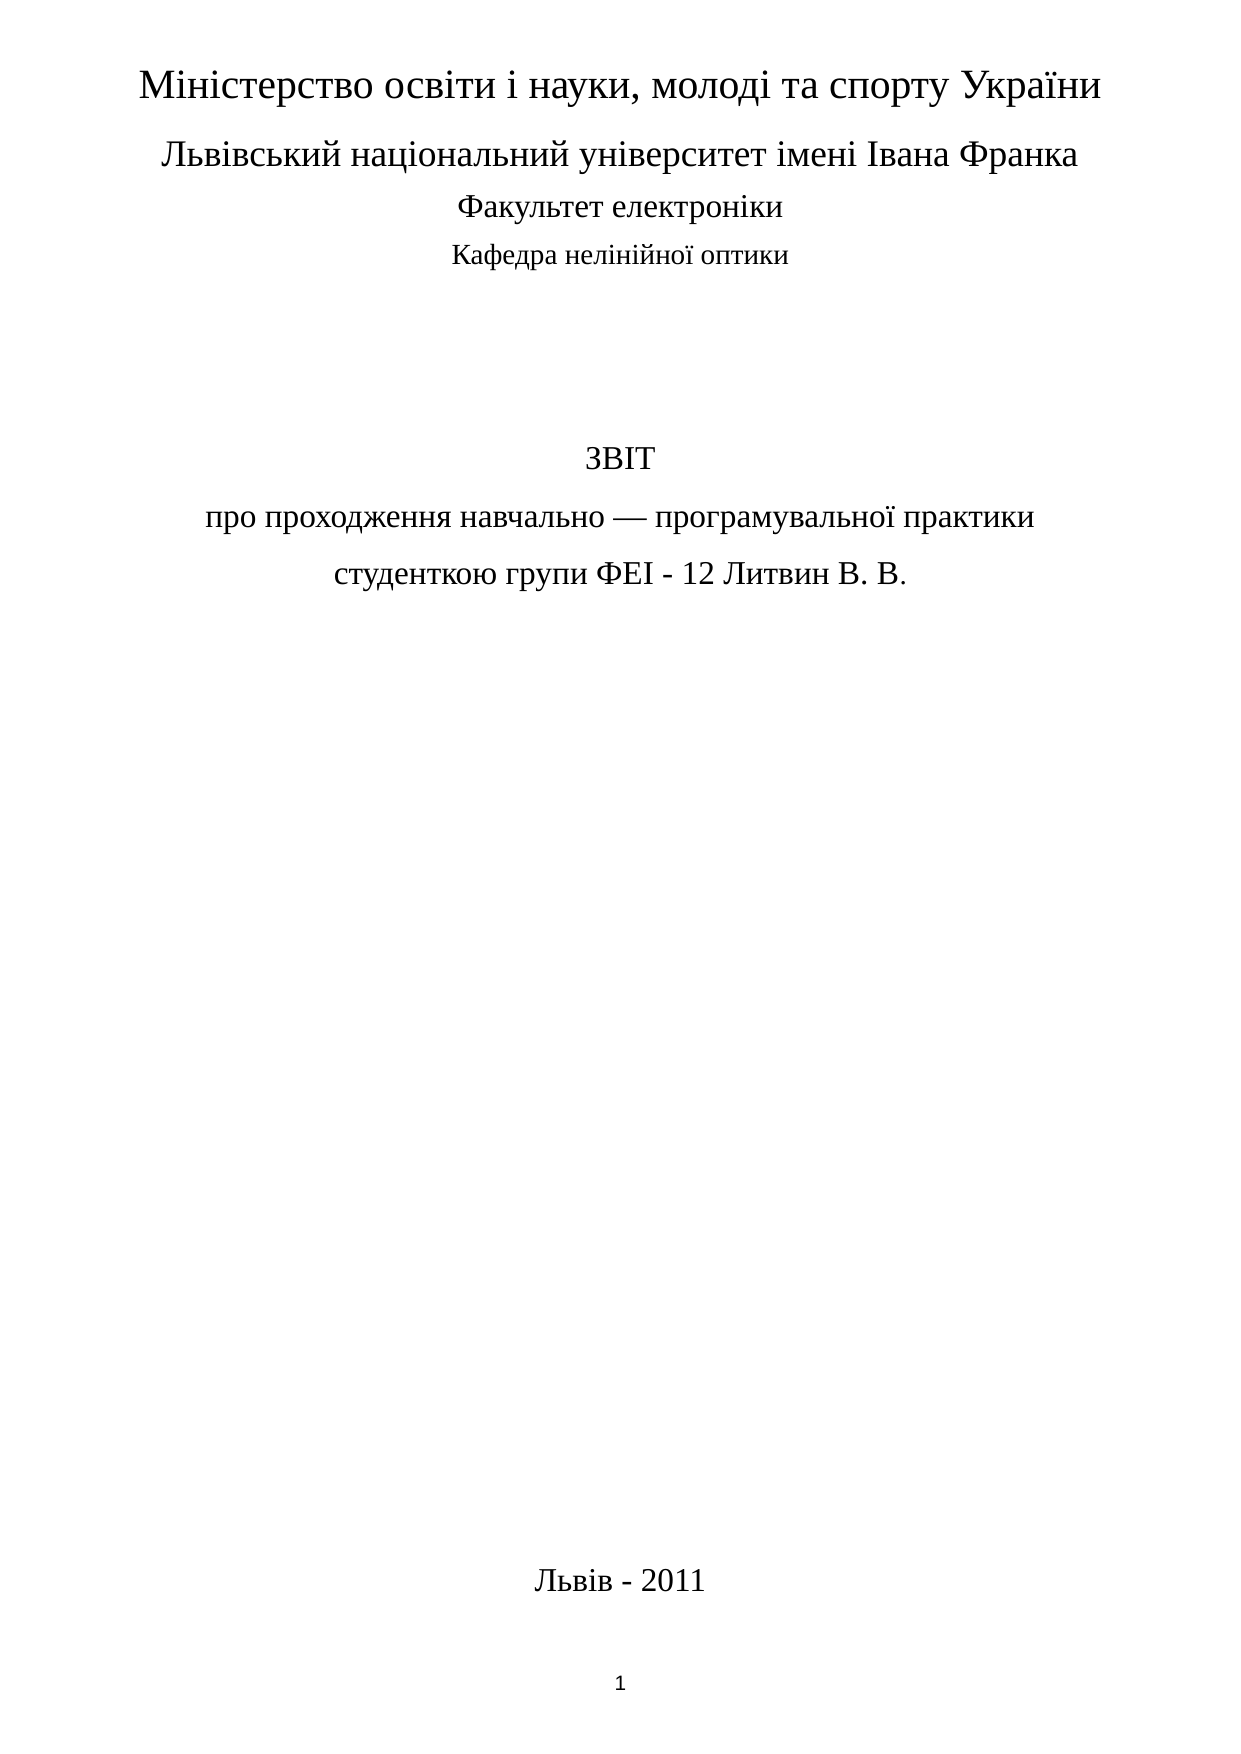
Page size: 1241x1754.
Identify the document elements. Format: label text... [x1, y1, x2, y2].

text Кафедра нелінійної оптики [59, 237, 1181, 271]
text ЗВІТ [59, 439, 1181, 477]
text Львівський національний університет імені Івана Франка [59, 131, 1181, 174]
text Міністерство освіти і науки, молоді та спорту України [59, 59, 1181, 107]
text Факультет електроніки [59, 187, 1181, 225]
text про проходження навчально — програмувальної практики [59, 496, 1181, 534]
text Львів - 2011 [59, 1560, 1181, 1599]
text студенткою групи ФЕІ - 12 Литвин В. B. [59, 554, 1181, 592]
